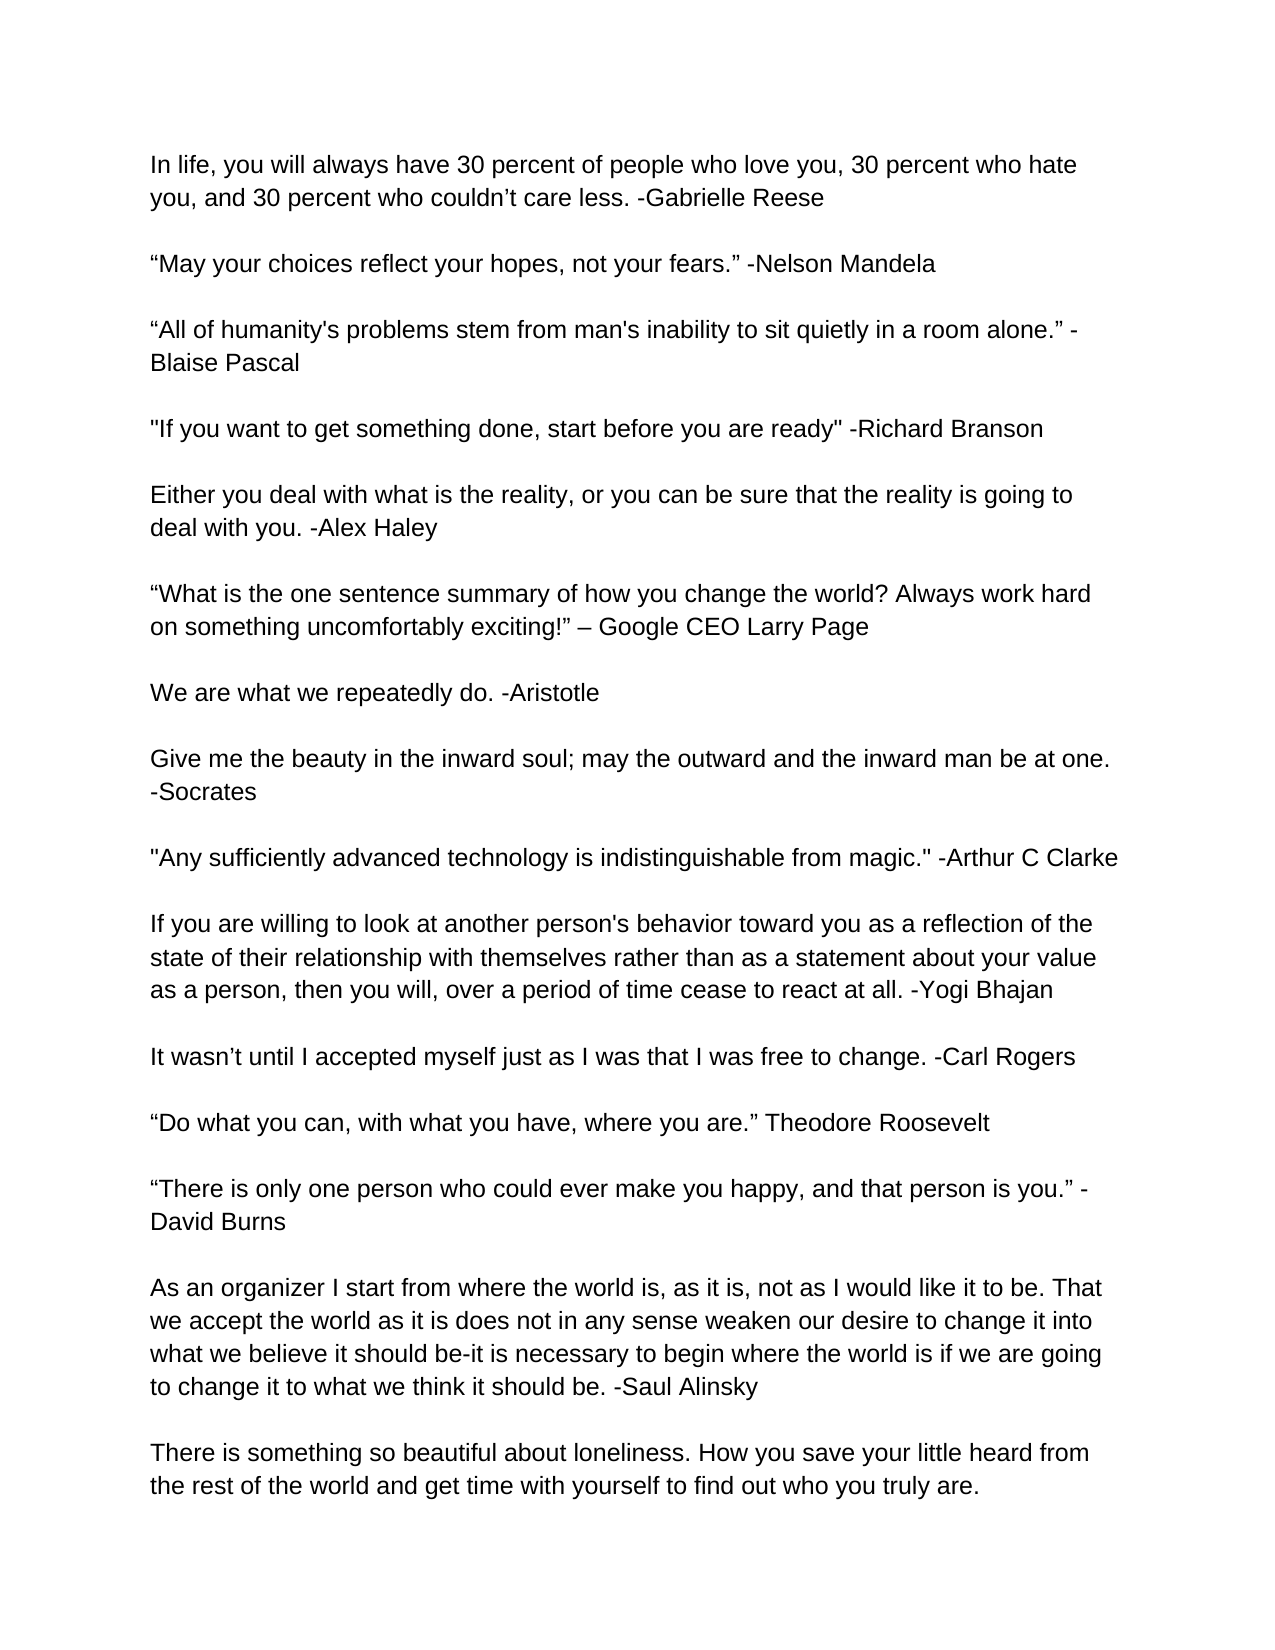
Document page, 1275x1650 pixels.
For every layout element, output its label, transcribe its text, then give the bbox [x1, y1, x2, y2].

text "If you want to get something done, start before you are ready" -Richard Branson [150, 414, 1125, 443]
text “Do what you can, with what you have, where you are.” Theodore Roosevelt [150, 1108, 1125, 1136]
text As an organizer I start from where the world is, as it is, not as I would like it to be. That we accept the world as it is does not in any sense weaken our desire to change it into what we believe it should be-it is necessary to begin where the world is if we are going to change it to what we think it should be. -Saul Alinsky [150, 1273, 1125, 1401]
text “May your choices reflect your hopes, not your fears.” -Nelson Mandela [150, 249, 1125, 278]
text “There is only one person who could ever make you happy, and that person is you.” -David Burns [150, 1174, 1125, 1235]
text In life, you will always have 30 percent of people who love you, 30 percent who hate you, and 30 percent who couldn’t care less. -Gabrielle Reese [150, 150, 1125, 212]
text “What is the one sentence summary of how you change the world? Always work hard on something uncomfortably exciting!” – Google CEO Larry Page [150, 579, 1125, 641]
text There is something so beautiful about loneliness. How you save your little heard from the rest of the world and get time with yourself to find out who you truly are. [150, 1438, 1125, 1499]
text Either you deal with what is the reality, or you can be sure that the reality is going to deal with you. -Alex Haley [150, 480, 1125, 542]
text We are what we repeatedly do. -Aristotle [150, 678, 1125, 707]
text “All of humanity's problems stem from man's inability to sit quietly in a room alone.” -Blaise Pascal [150, 315, 1125, 377]
text "Any sufficiently advanced technology is indistinguishable from magic." -Arthur C Clarke [150, 843, 1125, 872]
text If you are willing to look at another person's behavior toward you as a reflection of the state of their relationship with themselves rather than as a statement about your value as a person, then you will, over a period of time cease to react at all. -Yogi Bhajan [150, 909, 1125, 1004]
text Give me the beauty in the inward soul; may the outward and the inward man be at one. -Socrates [150, 744, 1125, 806]
